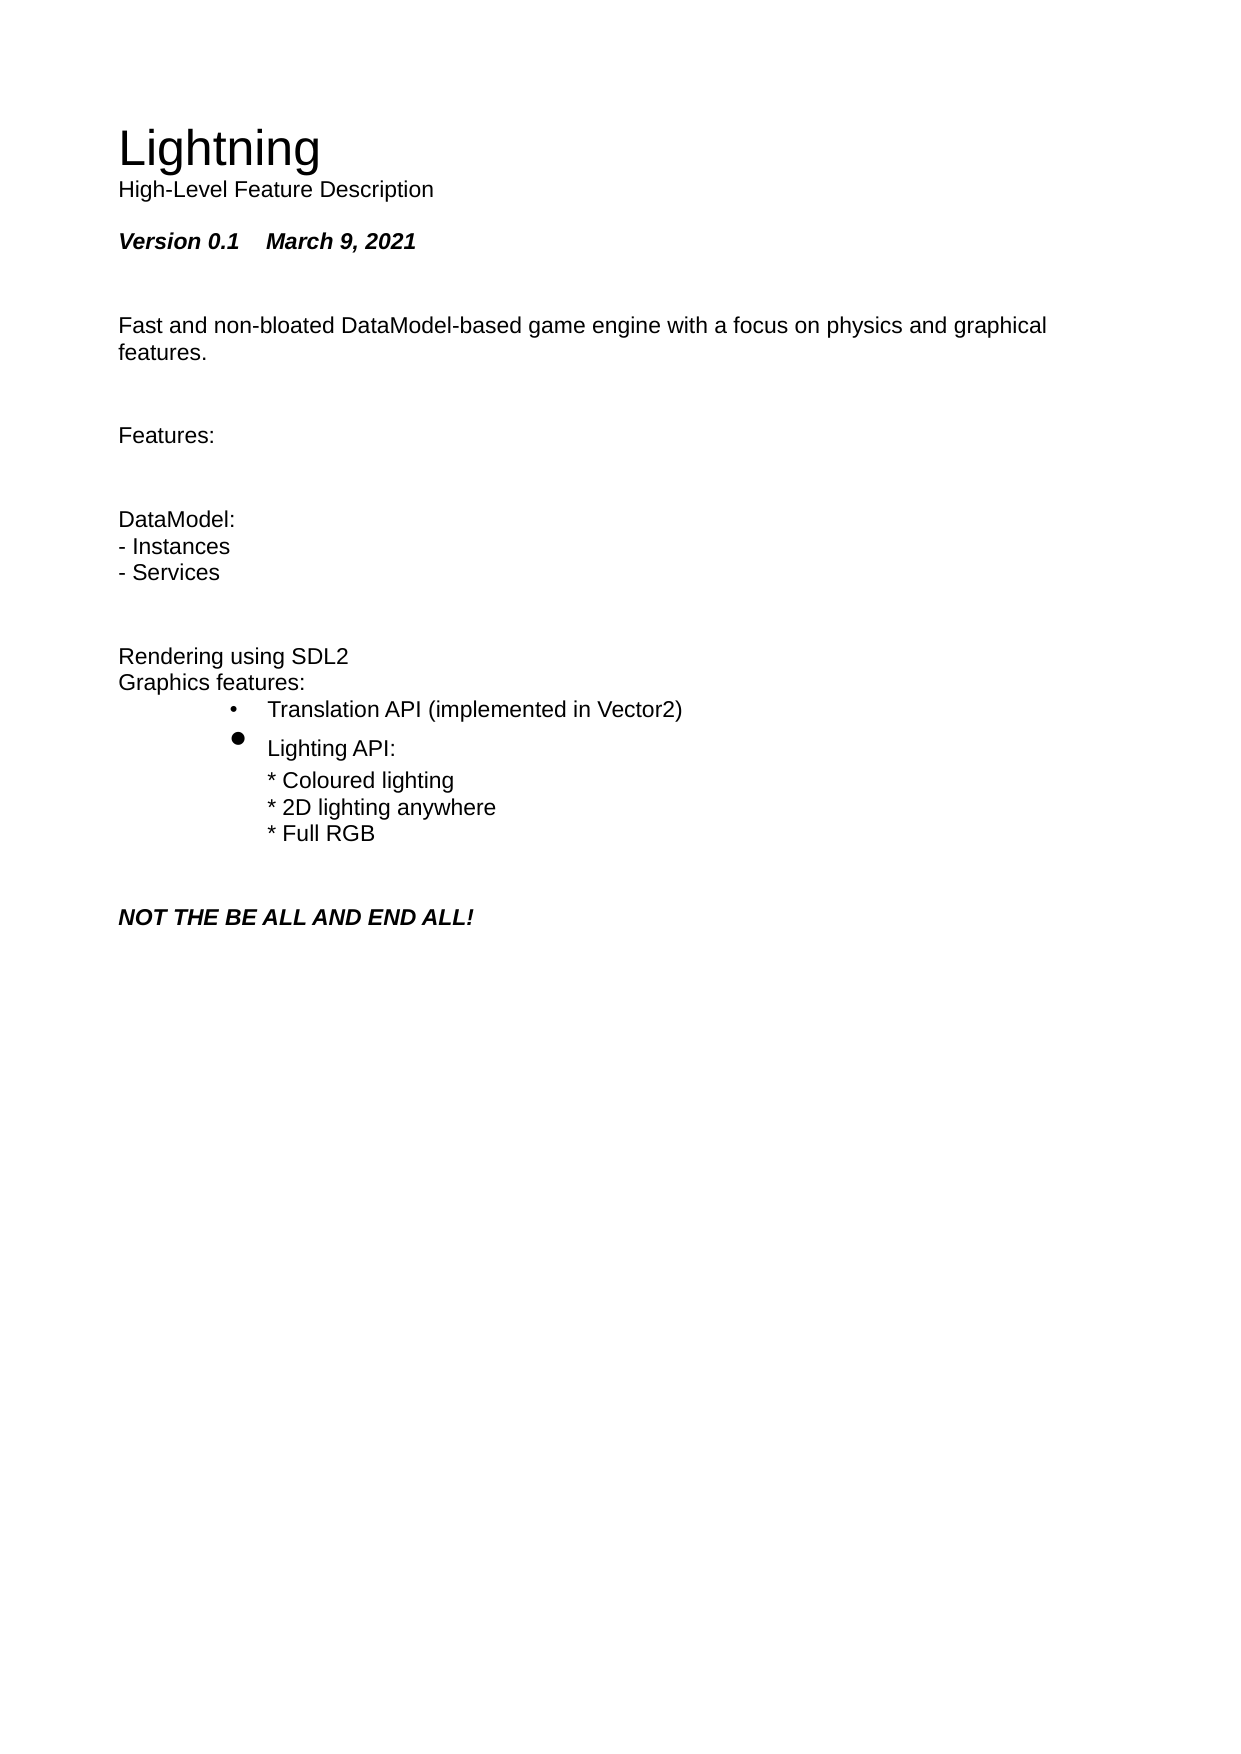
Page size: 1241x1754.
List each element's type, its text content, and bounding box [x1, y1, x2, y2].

text Version 0.1 March 9, 2021 [118, 202, 1122, 255]
text Fast and non-bloated DataModel-based game engine with a focus on physics and graphical features. [118, 312, 1122, 365]
text Rendering using SDL2 [118, 643, 1122, 669]
text Features: [118, 422, 1122, 449]
text DataModel: [118, 506, 1122, 533]
list Lighting API: * Coloured lighting * 2D lighting anywhere * Full RGB [229, 722, 1122, 846]
text Lightning High-Level Feature Description [118, 118, 1122, 202]
list Translation API (implemented in Vector2) [229, 696, 1122, 722]
text Graphics features: [118, 669, 1122, 696]
text NOT THE BE ALL AND END ALL! [118, 904, 1122, 930]
text - Services [118, 559, 1122, 585]
text - Instances [118, 533, 1122, 559]
